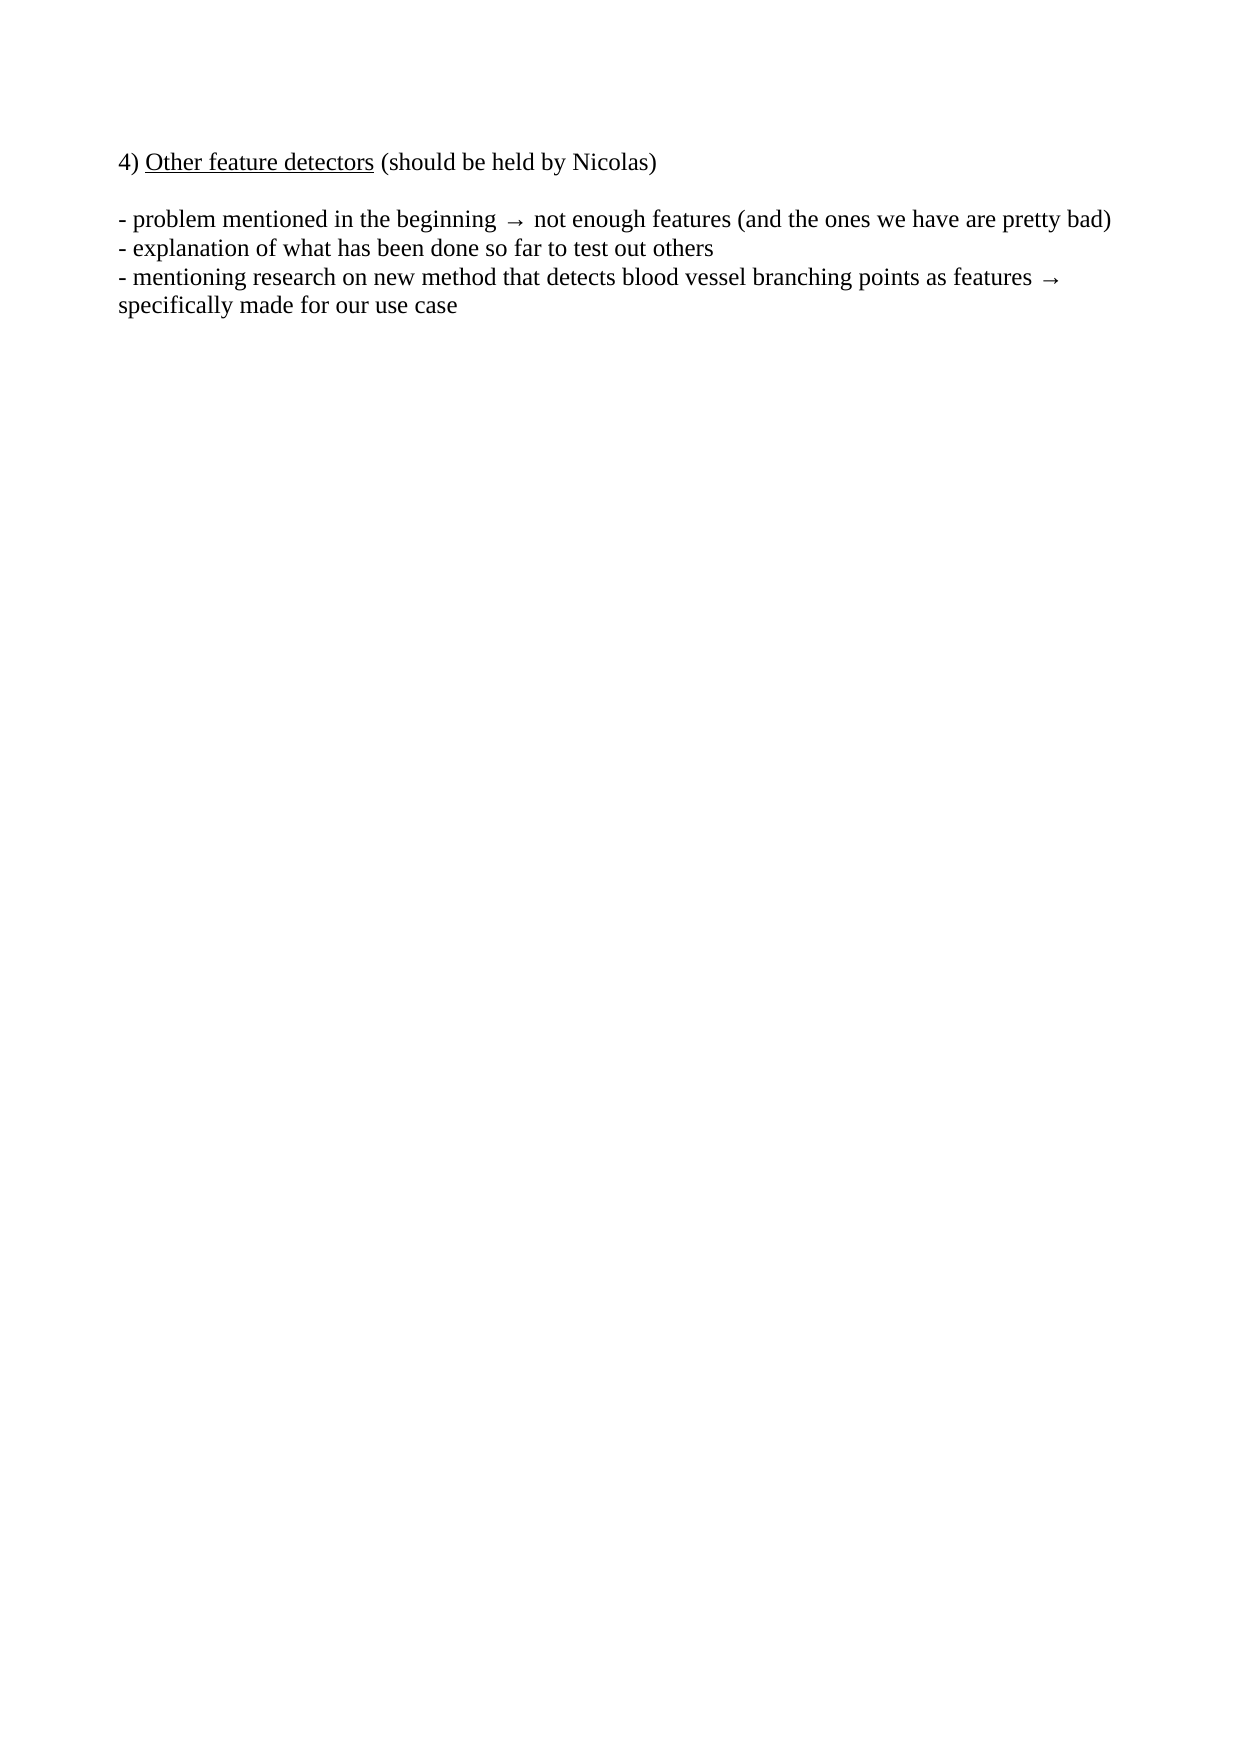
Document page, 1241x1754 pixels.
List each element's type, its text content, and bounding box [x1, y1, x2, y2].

text 4) Other feature detectors (should be held by Nicolas) [118, 147, 1122, 176]
text - explanation of what has been done so far to test out others [118, 233, 1122, 262]
text - mentioning research on new method that detects blood vessel branching points as features → specifically made for our use case [118, 262, 1122, 319]
text - problem mentioned in the beginning → not enough features (and the ones we have are pretty bad) [118, 204, 1122, 233]
